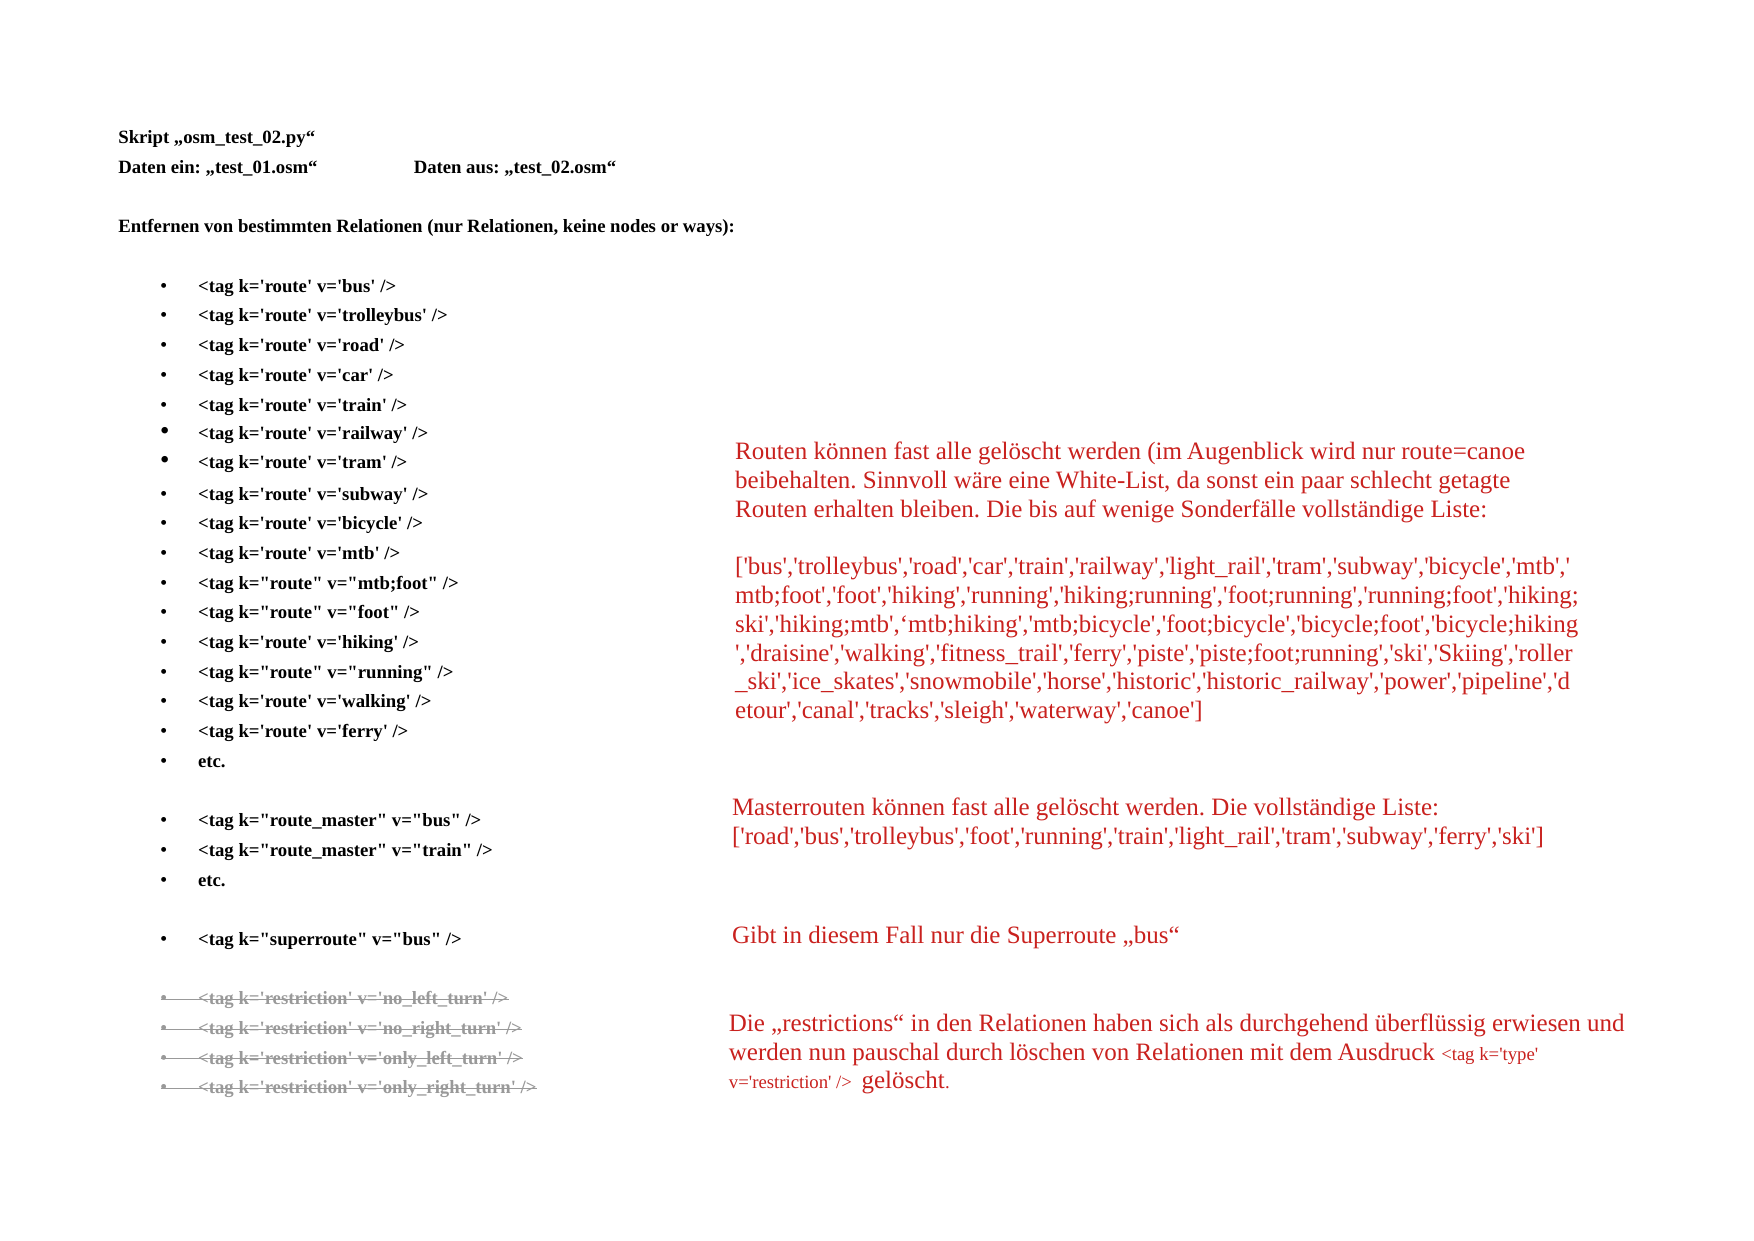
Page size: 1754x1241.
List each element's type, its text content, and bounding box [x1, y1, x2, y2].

list <tag k='restriction' v='only_right_turn' /> [160, 1068, 734, 1098]
list <tag k='route' v='bus' /> [160, 267, 1636, 296]
list <tag k="route_master" v="bus" /> [160, 801, 737, 831]
list <tag k="route" v="foot" /> [1576, 593, 1636, 623]
text Skript „osm_test_02.py“ [118, 118, 1636, 148]
list <tag k='route' v='car' /> [160, 356, 1636, 385]
list [1573, 860, 1636, 890]
list <tag k='route' v='subway' /> [1576, 474, 1636, 504]
list <tag k='route' v='hiking' /> [1576, 623, 1636, 652]
list <tag k='route' v='trolleybus' /> [160, 296, 1636, 326]
list <tag k='restriction' v='no_left_turn' /> [160, 979, 1636, 1009]
list <tag k='route' v='ferry' /> [160, 712, 1636, 742]
list <tag k="route_master" v="bus" /> [1573, 801, 1636, 831]
list <tag k='route' v='railway' /> [160, 415, 1636, 445]
list <tag k="route" v="mtb;foot" /> [160, 563, 741, 593]
list <tag k="route" v="running" /> [1576, 652, 1636, 682]
list <tag k="route_master" v="train" /> [1573, 831, 1636, 860]
list <tag k='route' v='tram' /> [160, 445, 741, 474]
text Daten ein: „test_01.osm“ Daten aus: „test_02.osm“ [118, 148, 1636, 177]
list <tag k="route" v="mtb;foot" /> [1576, 563, 1636, 593]
list <tag k='route' v='mtb' /> [1576, 534, 1636, 563]
list etc. [160, 742, 1636, 771]
list <tag k='route' v='walking' /> [160, 682, 741, 712]
list <tag k='route' v='mtb' /> [160, 534, 741, 563]
list <tag k="route" v="foot" /> [160, 593, 741, 623]
list <tag k="route_master" v="train" /> [160, 831, 737, 860]
list <tag k='route' v='tram' /> [1576, 445, 1636, 474]
list <tag k='route' v='hiking' /> [160, 623, 741, 652]
list <tag k='route' v='subway' /> [160, 474, 741, 504]
list <tag k="superroute" v="bus" /> [160, 920, 1636, 949]
list <tag k='restriction' v='only_left_turn' /> [160, 1038, 734, 1068]
text Entfernen von bestimmten Relationen (nur Relationen, keine nodes or ways): [118, 207, 1636, 237]
list etc. [160, 860, 737, 890]
list <tag k='restriction' v='no_right_turn' /> [160, 1009, 1636, 1038]
list <tag k='route' v='road' /> [160, 326, 1636, 356]
list <tag k='route' v='walking' /> [1576, 682, 1636, 712]
list <tag k='route' v='bicycle' /> [1576, 504, 1636, 534]
list <tag k='route' v='train' /> [160, 385, 1636, 415]
list <tag k='route' v='bicycle' /> [160, 504, 741, 534]
list <tag k="route" v="running" /> [160, 652, 741, 682]
